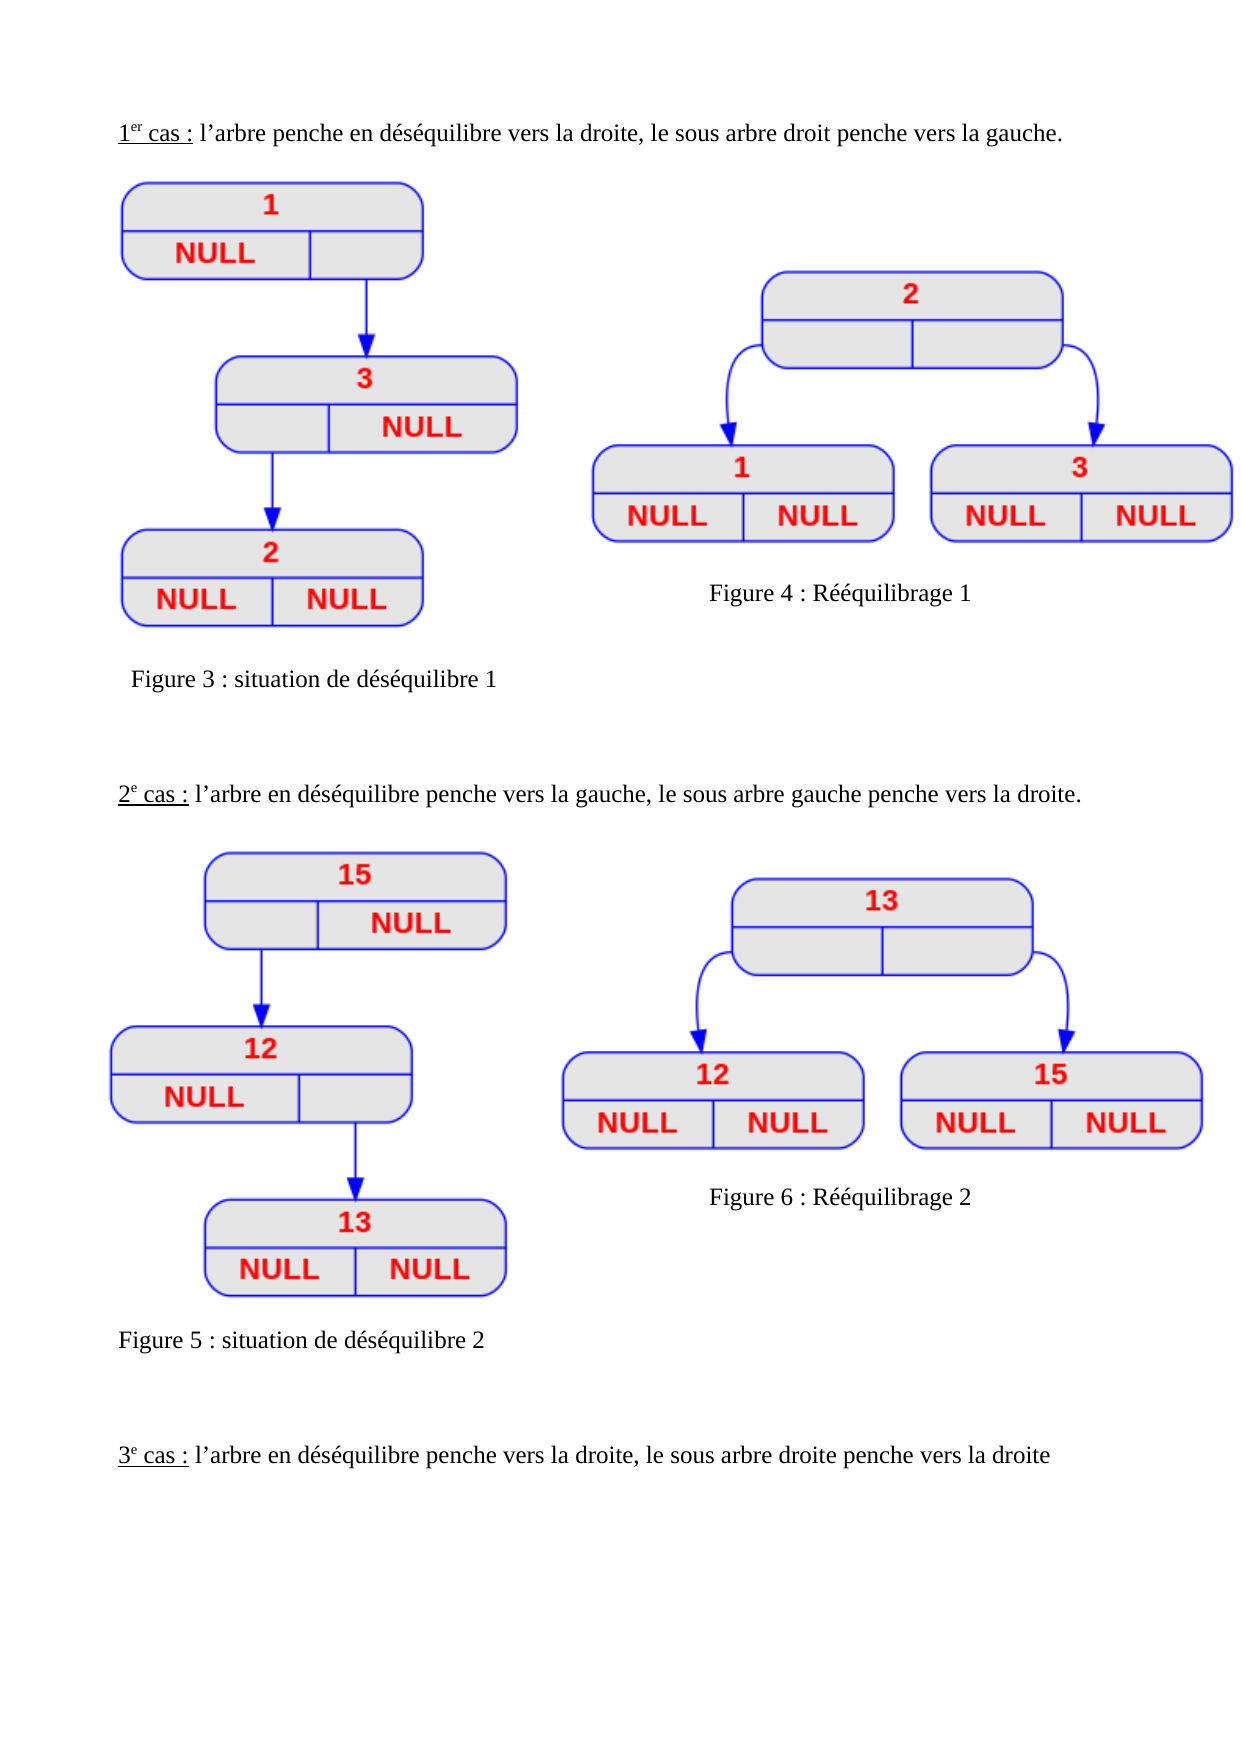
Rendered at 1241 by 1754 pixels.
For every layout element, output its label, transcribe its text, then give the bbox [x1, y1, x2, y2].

text 3e cas : l’arbre en déséquilibre penche vers la droite, le sous arbre droite penche vers la droite [118, 1441, 1122, 1469]
text Figure 4 : Rééquilibrage 1 [526, 578, 1122, 607]
text Figure 6 : Rééquilibrage 2 [515, 1182, 1122, 1211]
text 2e cas : l’arbre en déséquilibre penche vers la gauche, le sous arbre gauche penche vers la droite. [118, 779, 1122, 808]
picture [114, 174, 526, 636]
picture [103, 844, 515, 1306]
text Figure 3 : situation de déséquilibre 1 [118, 664, 1122, 693]
picture [585, 263, 1240, 551]
text Figure 5 : situation de déséquilibre 2 [118, 1326, 1122, 1354]
text 1er cas : l’arbre penche en déséquilibre vers la droite, le sous arbre droit penche vers la gauche. [118, 118, 1122, 147]
picture [555, 870, 1211, 1158]
